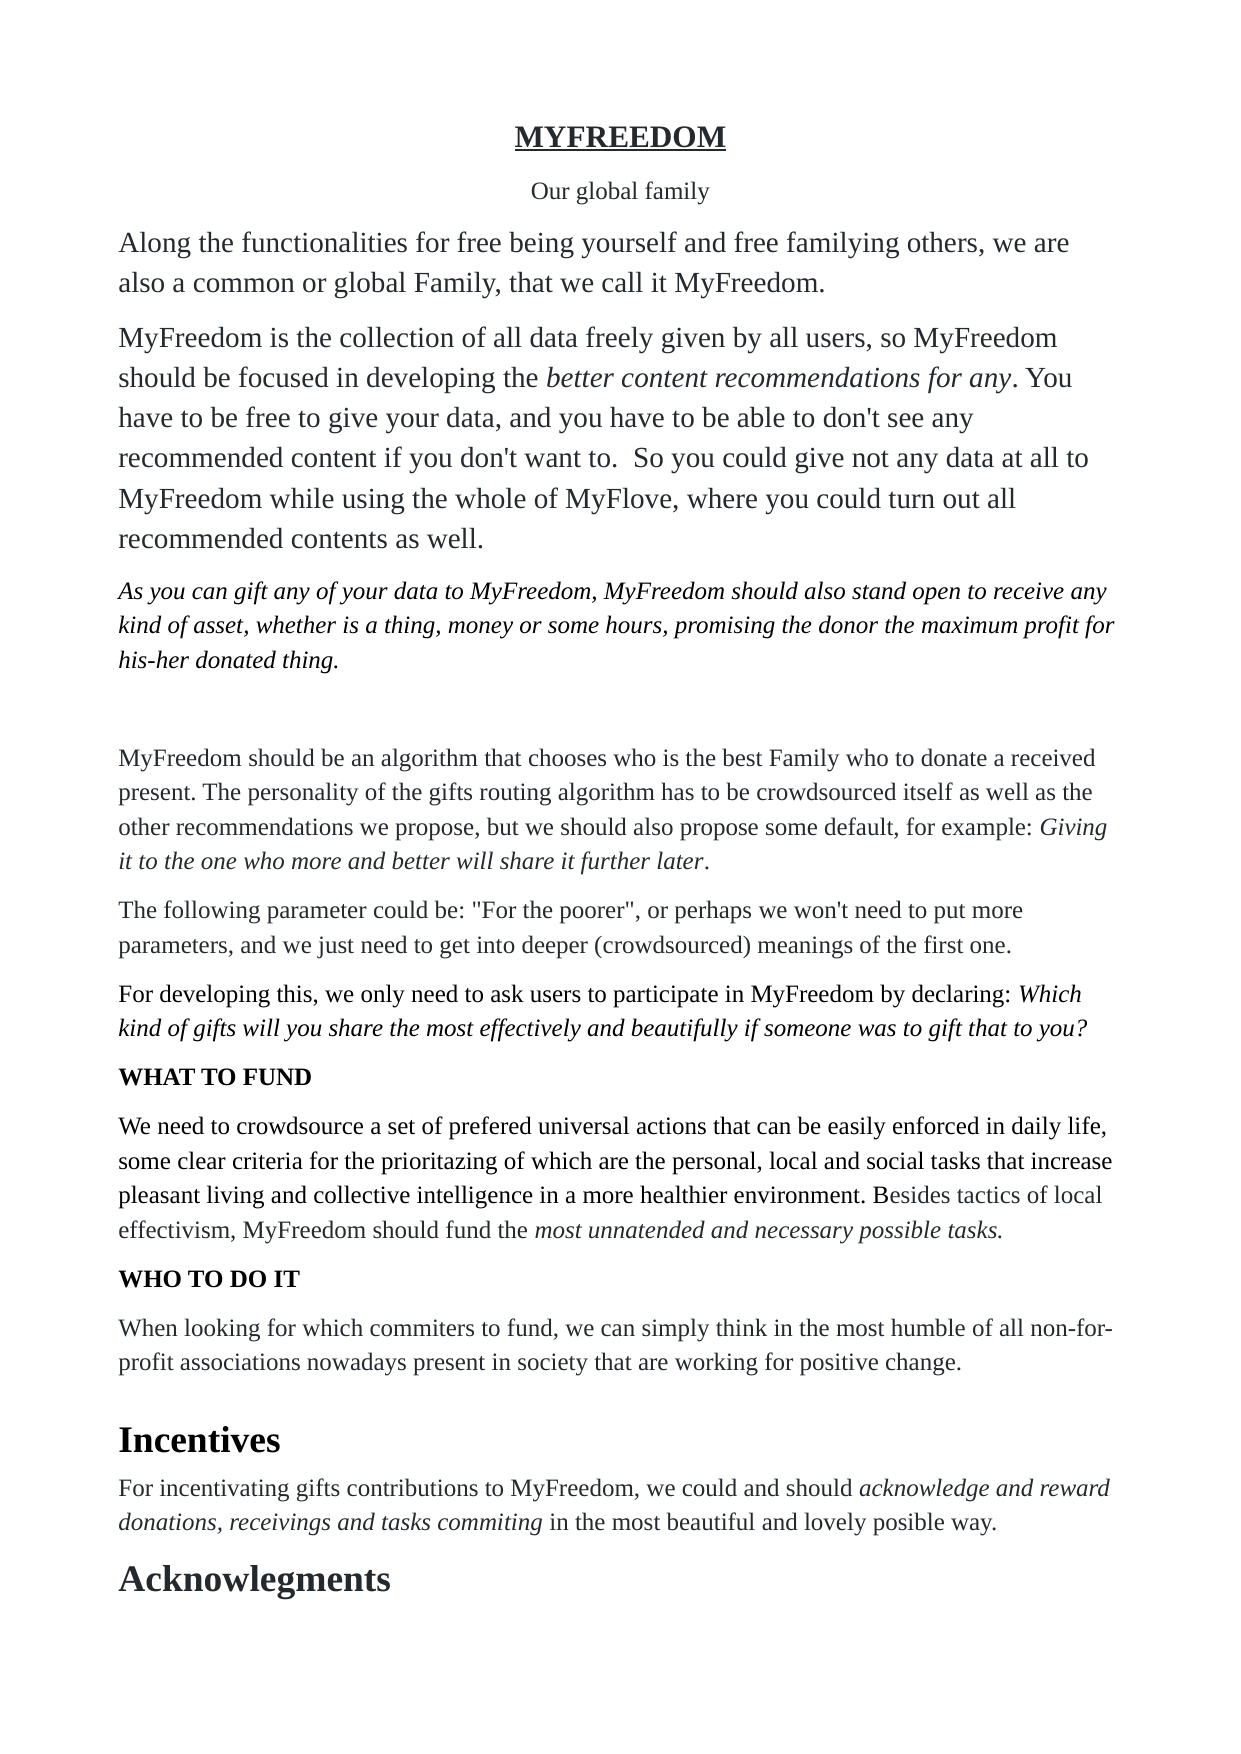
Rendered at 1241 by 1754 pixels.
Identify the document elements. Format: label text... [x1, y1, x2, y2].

text WHO TO DO IT [118, 1264, 1122, 1293]
subtitle Incentives [118, 1417, 1122, 1461]
text For incentivating gifts contributions to MyFreedom, we could and should acknowledge and reward donations, receivings and tasks commiting in the most beautiful and lovely posible way. [118, 1473, 1122, 1536]
text MYFREEDOM [118, 118, 1122, 154]
text The following parameter could be: "For the poorer", or perhaps we won't need to put more parameters, and we just need to get into deeper (crowdsourced) meanings of the first one. [118, 895, 1122, 958]
text MyFreedom should be an algorithm that chooses who is the best Family who to donate a received present. The personality of the gifts routing algorithm has to be crowdsourced itself as well as the other recommendations we propose, but we should also propose some default, for example: Giving it to the one who more and better will share it further later. [118, 743, 1122, 875]
text As you can gift any of your data to MyFreedom, MyFreedom should also stand open to receive any kind of asset, whether is a thing, money or some hours, promising the donor the maximum profit for his-her donated thing. [118, 576, 1122, 673]
text Our global family [118, 176, 1122, 204]
text Along the functionalities for free being yourself and free familying others, we are also a common or global Family, that we call it MyFreedom. [118, 225, 1122, 299]
text MyFreedom is the collection of all data freely given by all users, so MyFreedom should be focused in developing the better content recommendations for any. You have to be free to give your data, and you have to be able to don't see any recommended content if you don't want to. So you could give not any data at all to MyFreedom while using the whole of MyFlove, where you could turn out all recommended contents as well. [118, 320, 1122, 554]
text We need to crowdsource a set of prefered universal actions that can be easily enforced in daily life, some clear criteria for the prioritazing of which are the personal, local and social tasks that increase pleasant living and collective intelligence in a more healthier environment. Besides tactics of local effectivism, MyFreedom should fund the most unnatended and necessary possible tasks. [118, 1111, 1122, 1244]
text Acknowlegments [118, 1557, 1122, 1600]
text WHAT TO FUND [118, 1062, 1122, 1091]
text For developing this, we only need to ask users to participate in MyFreedom by declaring: Which kind of gifts will you share the most effectively and beautifully if someone was to gift that to you? [118, 979, 1122, 1042]
text When looking for which commiters to fund, we can simply think in the most humble of all non-for-profit associations nowadays present in society that are working for positive change. [118, 1313, 1122, 1376]
